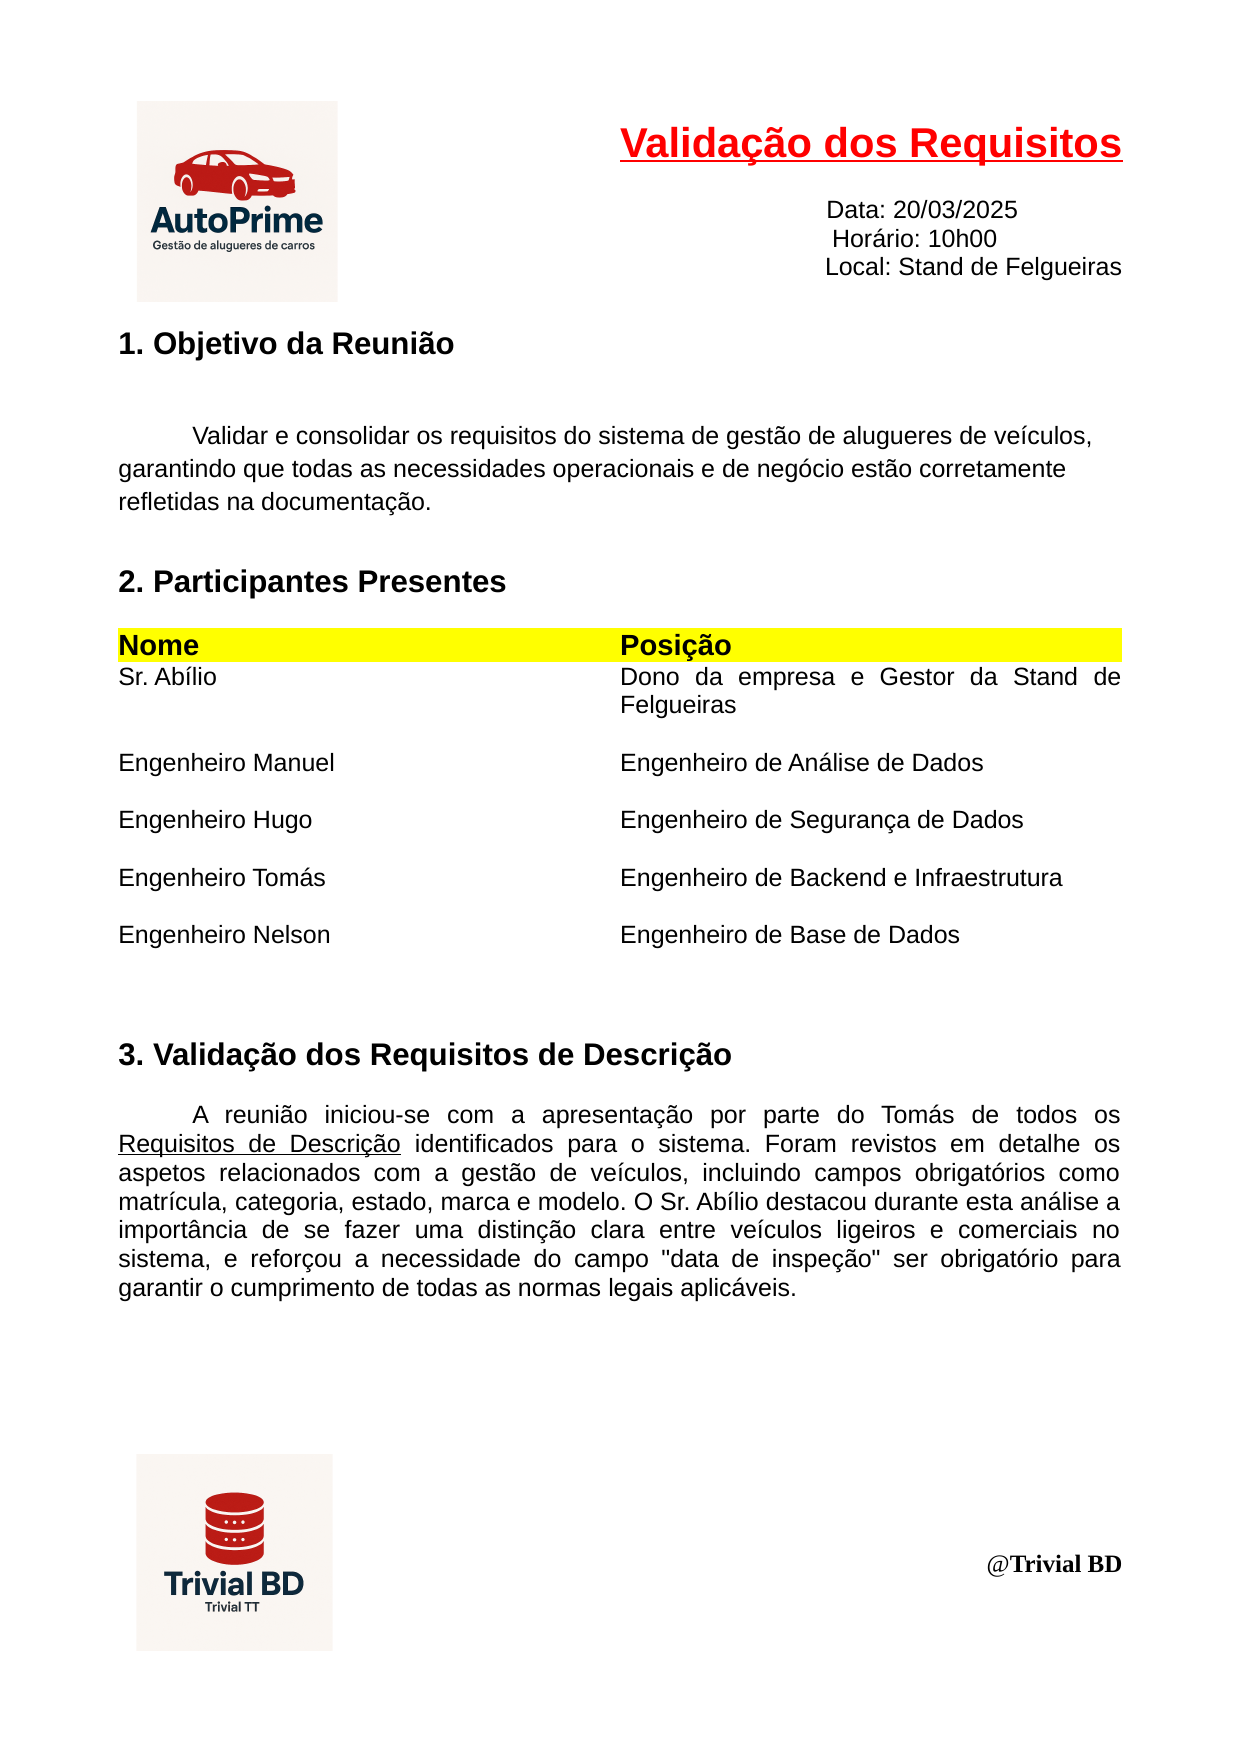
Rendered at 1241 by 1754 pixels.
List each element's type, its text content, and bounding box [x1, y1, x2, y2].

text 2. Participantes Presentes [118, 563, 1122, 599]
text Validar e consolidar os requisitos do sistema de gestão de alugueres de veículos, garantindo que todas as necessidades operacionais e de negócio estão corretamente refletidas na documentação. [118, 421, 1122, 516]
table_cell Dono da empresa e Gestor da Stand de Felgueiras [620, 662, 1122, 748]
table_cell Engenheiro de Base de Dados [620, 921, 1122, 978]
table_cell Engenheiro Manuel [118, 748, 620, 806]
text 3. Validação dos Requisitos de Descrição [118, 1036, 1122, 1071]
picture [136, 101, 338, 302]
table_header Nome [118, 628, 620, 662]
table_cell Sr. Abílio [118, 662, 620, 748]
table_header Posição [620, 628, 1122, 662]
table_cell Engenheiro de Backend e Infraestrutura [620, 863, 1122, 921]
text A reunião iniciou-se com a apresentação por parte do Tomás de todos os Requisitos de Descrição identificados para o sistema. Foram revistos em detalhe os aspetos relacionados com a gestão de veículos, incluindo campos obrigatórios como matrícula, categoria, estado, marca e modelo. O Sr. Abílio destacou durante esta análise a importância de se fazer uma distinção clara entre veículos ligeiros e comerciais no sistema, e reforçou a necessidade do campo "data de inspeção" ser obrigatório para garantir o cumprimento de todas as normas legais aplicáveis. [118, 1100, 1122, 1301]
subtitle 1. Objetivo da Reunião [118, 325, 1122, 361]
table_cell Engenheiro Hugo [118, 806, 620, 863]
picture [136, 1454, 333, 1651]
table_cell Engenheiro de Análise de Dados [620, 748, 1122, 806]
table_cell Engenheiro Nelson [118, 921, 620, 978]
table_cell Engenheiro de Segurança de Dados [620, 806, 1122, 863]
table_cell Engenheiro Tomás [118, 863, 620, 921]
